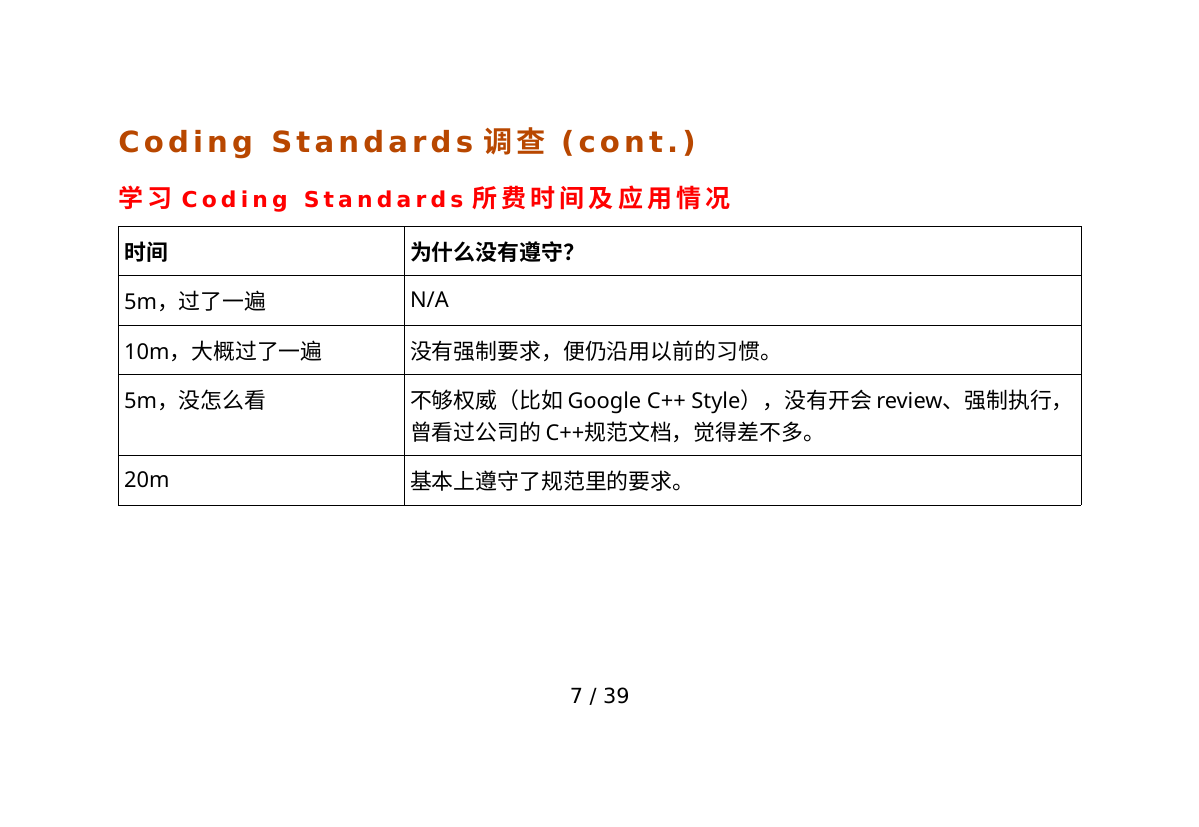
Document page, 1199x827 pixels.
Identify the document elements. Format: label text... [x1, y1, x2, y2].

text 学习Coding Standards所费时间及应用情况 [118, 178, 1081, 214]
title Coding Standards调查 (cont.) [118, 118, 1081, 160]
table_header 为什么没有遵守？ [405, 227, 1081, 275]
table_cell 不够权威（比如Google C++ Style），没有开会review、强制执行，曾看过公司的C++规范文档，觉得差不多。 [405, 375, 1081, 455]
table_cell 5m，没怎么看 [119, 375, 404, 455]
table_header 时间 [119, 227, 404, 275]
table_cell 没有强制要求，便仍沿用以前的习惯。 [405, 326, 1081, 374]
table_cell 基本上遵守了规范里的要求。 [405, 456, 1081, 504]
table_cell N/A [405, 276, 1081, 325]
table_cell 10m，大概过了一遍 [119, 326, 404, 374]
table_cell 5m，过了一遍 [119, 276, 404, 325]
table_cell 20m [119, 456, 404, 504]
